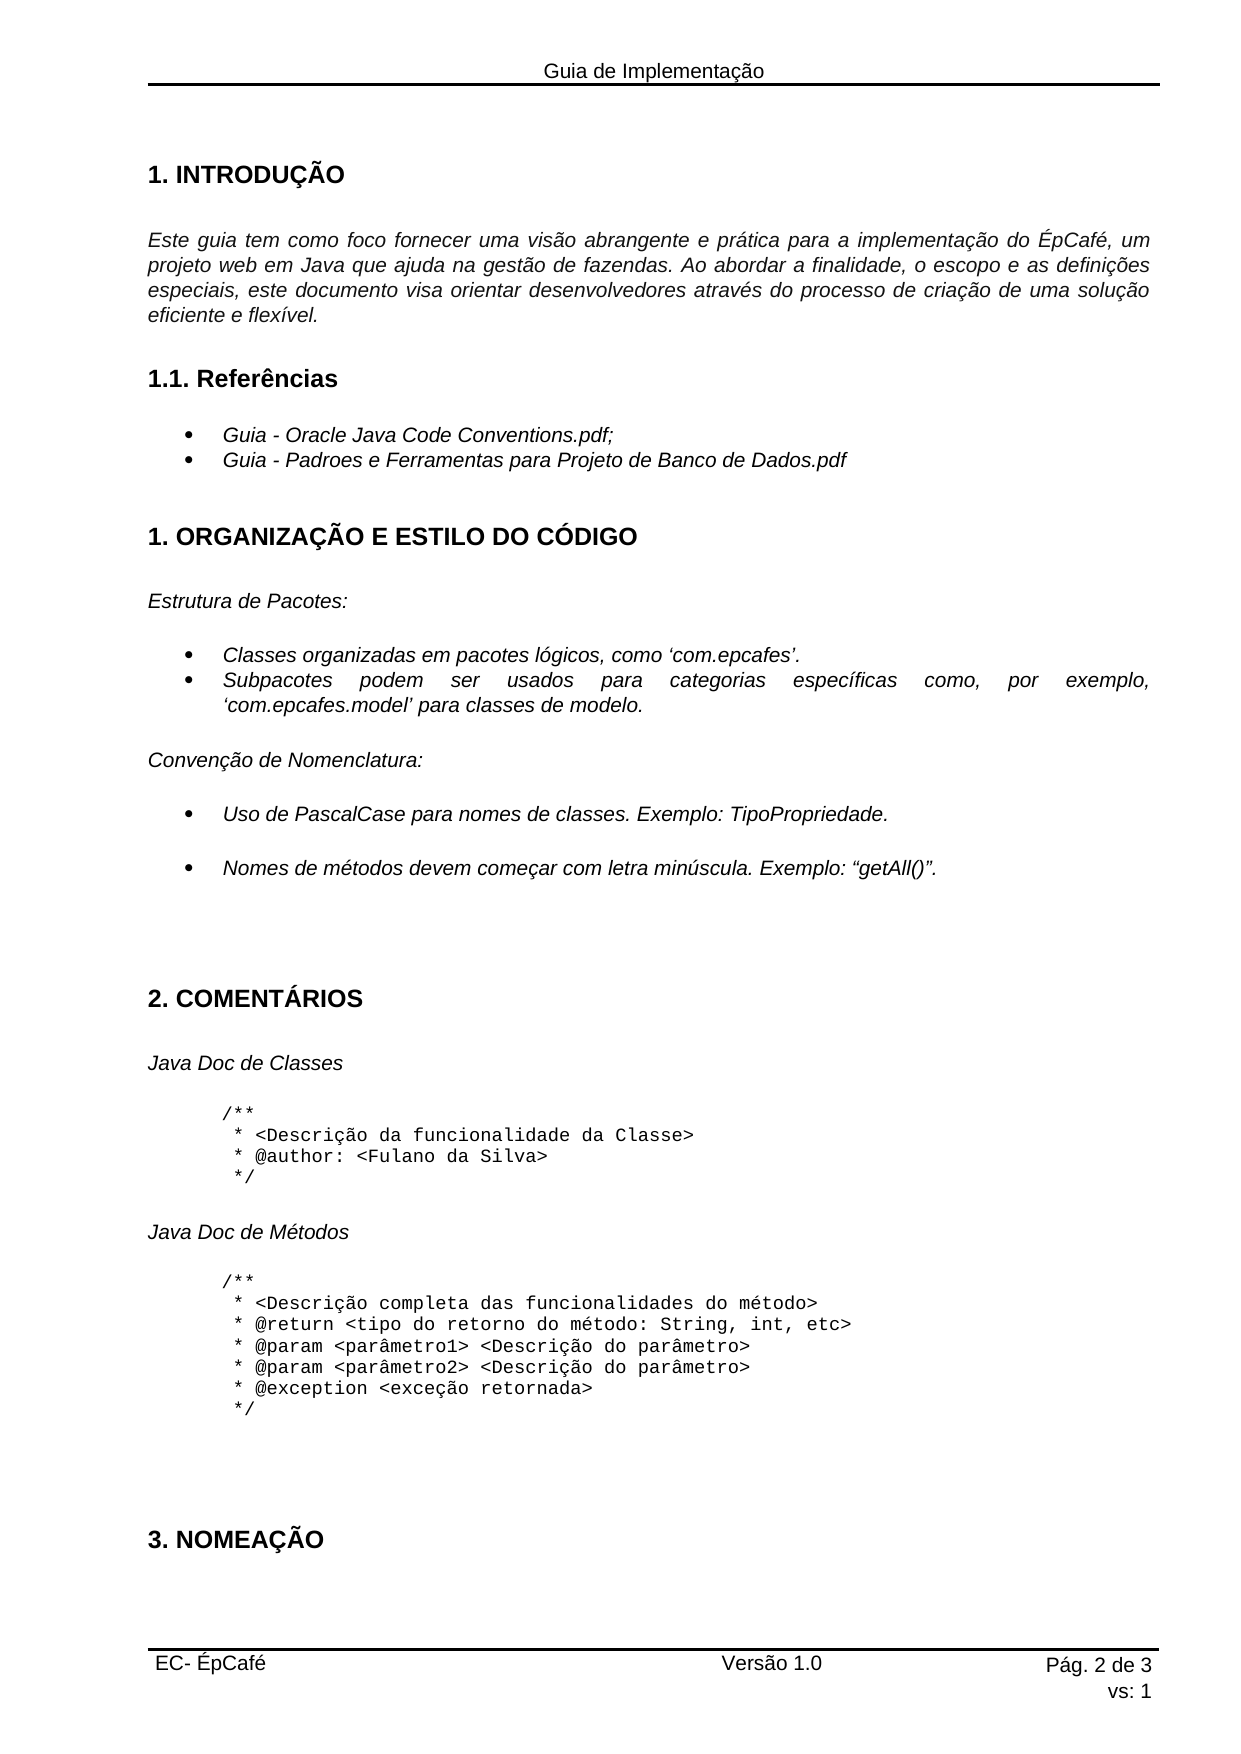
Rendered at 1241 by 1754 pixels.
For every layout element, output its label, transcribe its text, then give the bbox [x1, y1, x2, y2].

text Convenção de Nomenclatura: [148, 746, 1152, 771]
text * @param <parâmetro2> <Descrição do parâmetro> [221, 1358, 1152, 1379]
text * @author: <Fulano da Silva> [221, 1147, 1152, 1168]
subtitle Comentários [148, 984, 1152, 1013]
list Classes organizadas em pacotes lógicos, como ‘com.epcafes’. [185, 642, 1152, 667]
list Nomes de métodos devem começar com letra minúscula. Exemplo: “getAll()”. [185, 855, 1152, 880]
text */ [221, 1168, 1152, 1189]
subtitle Introdução [148, 160, 1152, 189]
text * @return <tipo do retorno do método: String, int, etc> [221, 1315, 1152, 1336]
text Estrutura de Pacotes: [148, 588, 1152, 613]
subtitle Organização e Estilo do Código [148, 522, 1152, 551]
text Este guia tem como foco fornecer uma visão abrangente e prática para a implementação do ÉpCafé, um projeto web em Java que ajuda na gestão de fazendas. Ao abordar a finalidade, o escopo e as definições especiais, este documento visa orientar desenvolvedores através do processo de criação de uma solução eficiente e flexível. [148, 226, 1152, 326]
text Java Doc de Classes [148, 1050, 1152, 1075]
text /** [221, 1273, 1152, 1294]
text /** [221, 1104, 1152, 1126]
subtitle Nomeação [148, 1526, 1152, 1554]
list Guia - Padroes e Ferramentas para Projeto de Banco de Dados.pdf [185, 447, 1152, 472]
text */ [221, 1400, 1152, 1421]
list Uso de PascalCase para nomes de classes. Exemplo: TipoPropriedade. [185, 801, 1152, 826]
list Subpacotes podem ser usados para categorias específicas como, por exemplo, ‘com.epcafes.model’ para classes de modelo. [185, 667, 1152, 717]
list Guia - Oracle Java Code Conventions.pdf; [185, 422, 1152, 447]
text * @param <parâmetro1> <Descrição do parâmetro> [221, 1336, 1152, 1358]
text * <Descrição completa das funcionalidades do método> [221, 1294, 1152, 1315]
text Java Doc de Métodos [148, 1218, 1152, 1243]
text * <Descrição da funcionalidade da Classe> [221, 1126, 1152, 1147]
text * @exception <exceção retornada> [221, 1379, 1152, 1400]
subtitle Referências [148, 364, 1152, 393]
